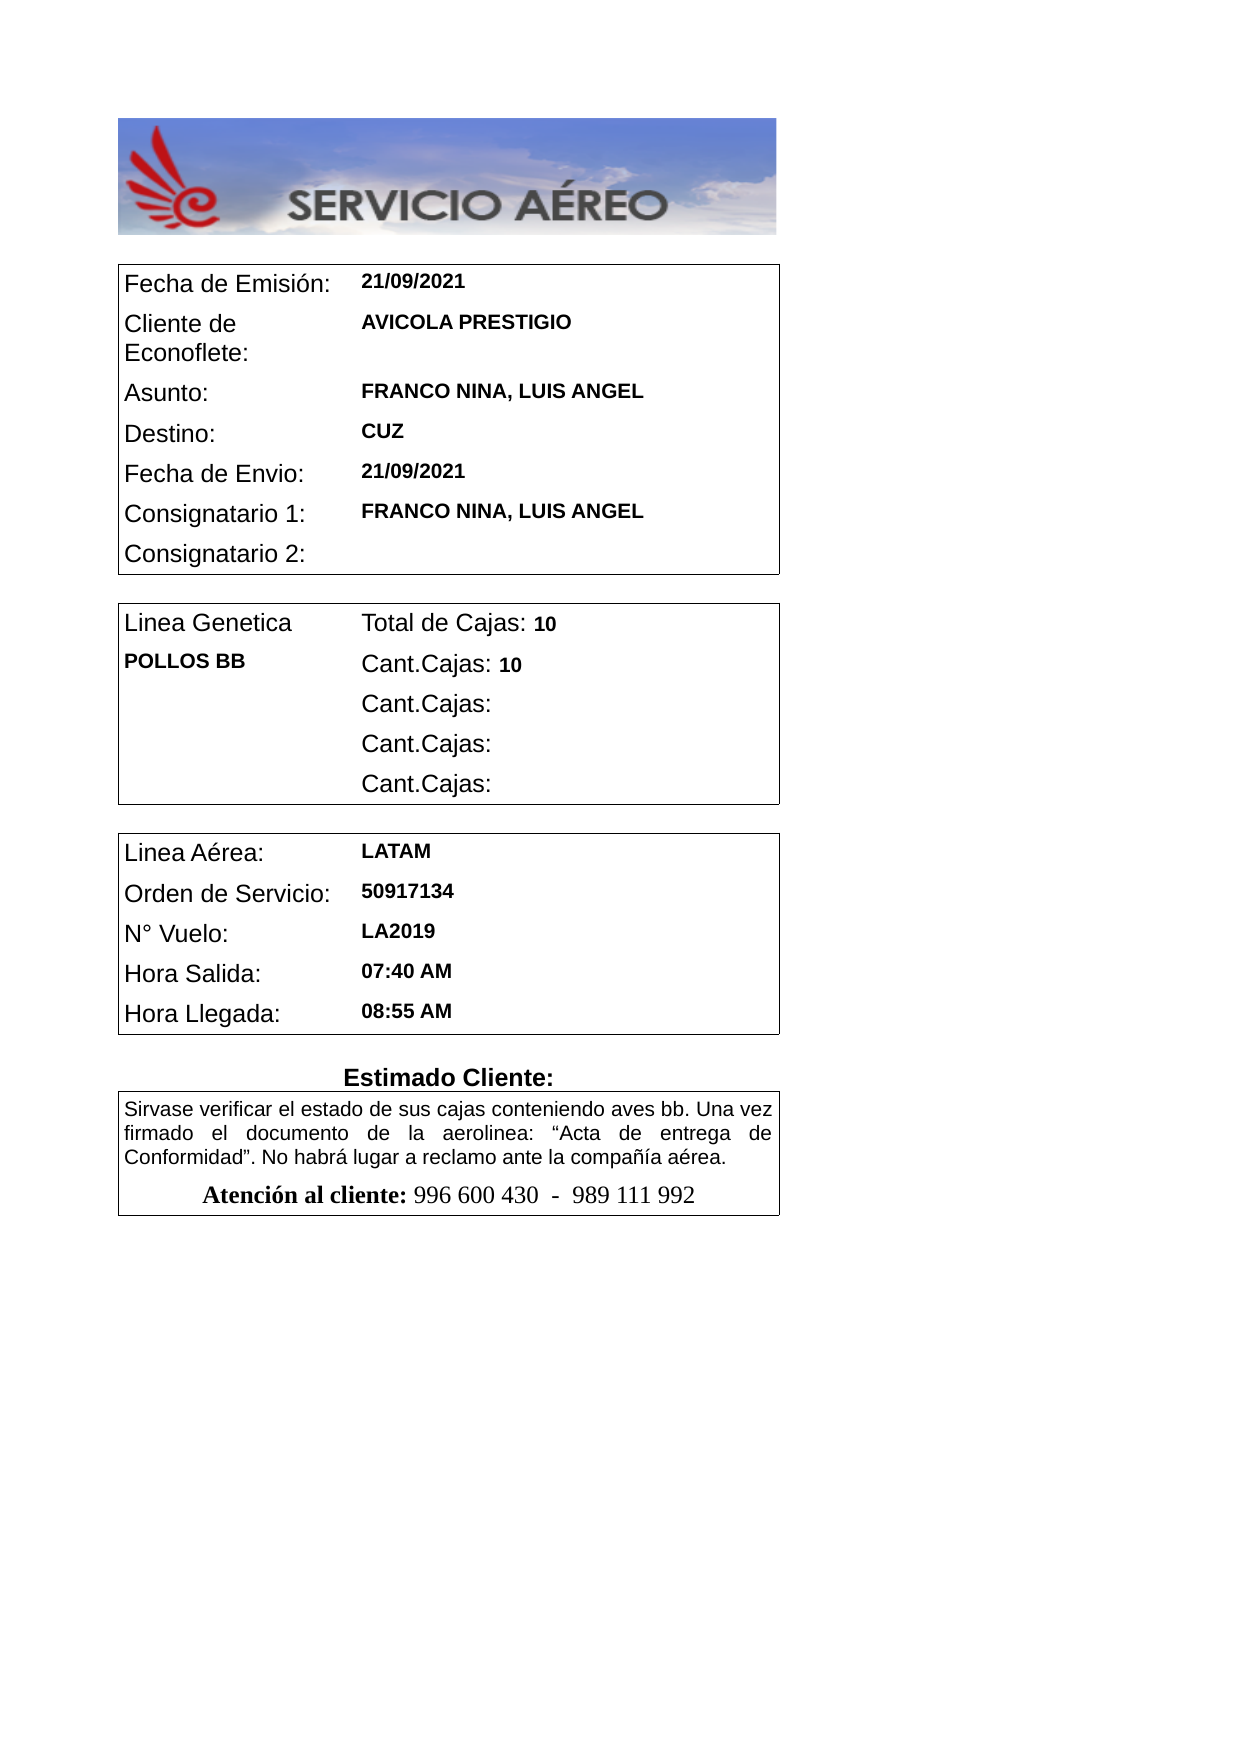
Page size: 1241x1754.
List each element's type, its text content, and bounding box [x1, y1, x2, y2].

picture [118, 118, 777, 235]
table_cell Asunto: [119, 373, 356, 413]
table_cell Fecha de Envio: [119, 453, 356, 493]
table_cell 21/09/2021 [356, 453, 779, 493]
table_header 21/09/2021 [356, 265, 779, 304]
table_cell Orden de Servicio: [119, 873, 356, 913]
table_cell CUZ [356, 413, 779, 453]
table_cell Linea Genetica [119, 604, 356, 643]
table_cell Linea Aérea: [119, 834, 356, 873]
table_cell N° Vuelo: [119, 913, 356, 953]
table_cell Atención al cliente: 996 600 430 - 989 111 992 [119, 1175, 779, 1215]
table_cell Hora Llegada: [119, 994, 356, 1034]
table_cell [119, 764, 356, 804]
table_cell Sirvase verificar el estado de sus cajas conteniendo aves bb. Una vez firmado el documento de la aerolinea: “Acta de entrega de Conformidad”. No habrá lugar a reclamo ante la compañía aérea. [119, 1092, 779, 1175]
table_cell LATAM [356, 834, 779, 873]
table_cell POLLOS BB [119, 643, 356, 683]
table_cell Estimado Cliente: [118, 1035, 779, 1091]
table_cell 08:55 AM [356, 994, 779, 1034]
table_cell LA2019 [356, 913, 779, 953]
table_cell Total de Cajas: 10 [356, 604, 779, 643]
table_header Fecha de Emisión: [119, 265, 356, 304]
table_cell Cant.Cajas: [356, 723, 779, 763]
table_cell AVICOLA PRESTIGIO [356, 304, 779, 373]
table_cell Cant.Cajas: [356, 764, 779, 804]
table_cell Destino: [119, 413, 356, 453]
table_cell FRANCO NINA, LUIS ANGEL [356, 373, 779, 413]
table_cell [118, 575, 356, 603]
table_cell Consignatario 2: [119, 534, 356, 574]
table_cell Hora Salida: [119, 953, 356, 993]
table_cell [119, 683, 356, 723]
table_cell 07:40 AM [356, 953, 779, 993]
table_cell Cliente de Econoflete: [119, 304, 356, 373]
table_cell Cant.Cajas: [356, 683, 779, 723]
table_cell Cant.Cajas: 10 [356, 643, 779, 683]
table_cell Consignatario 1: [119, 493, 356, 533]
table_cell 50917134 [356, 873, 779, 913]
table_cell [118, 805, 356, 833]
table_cell FRANCO NINA, LUIS ANGEL [356, 493, 779, 533]
table_cell [119, 723, 356, 763]
table_cell [356, 575, 779, 603]
table_cell [356, 805, 779, 833]
table_cell [356, 534, 779, 574]
